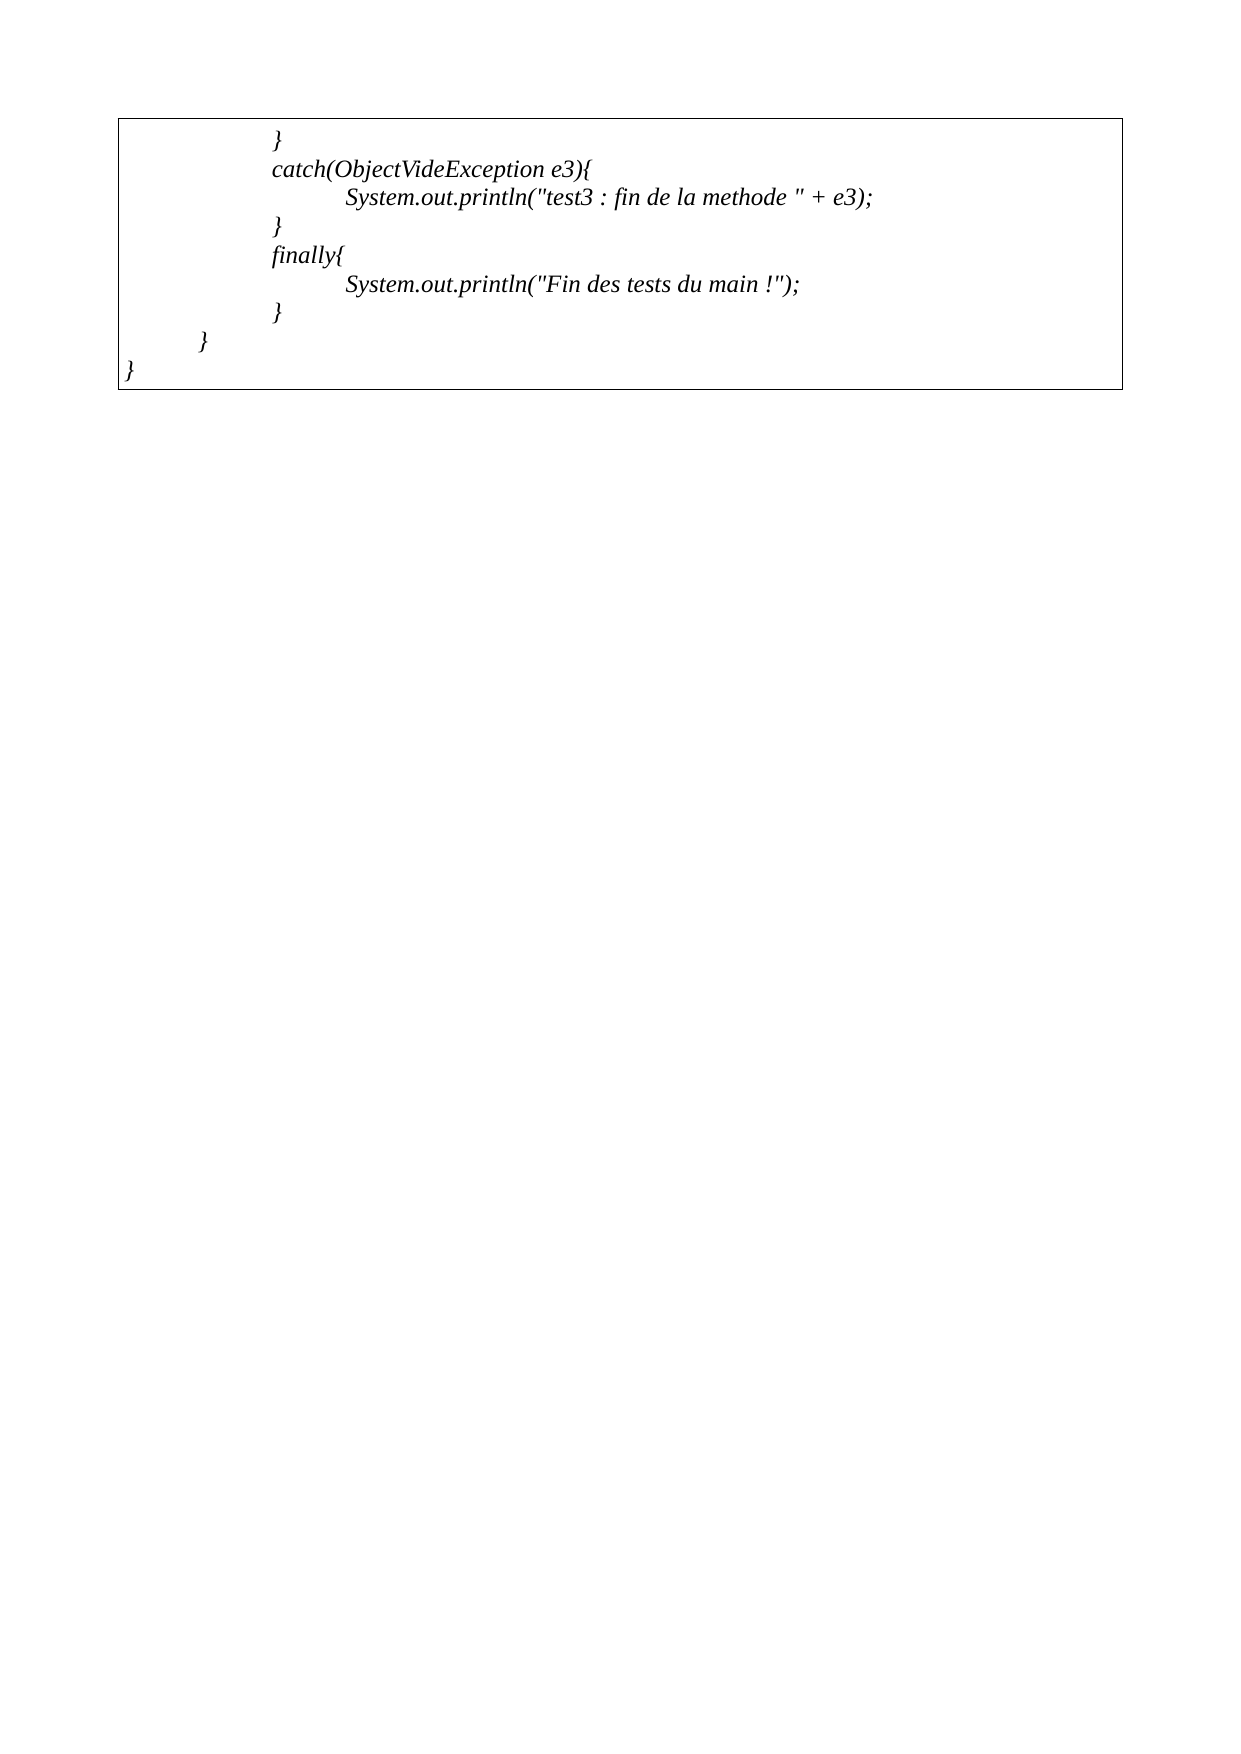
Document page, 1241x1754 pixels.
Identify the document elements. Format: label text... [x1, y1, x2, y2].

table_header } catch(ObjectVideException e3){ System.out.println("test3 : fin de la methode " + e3); } finally{ System.out.println("Fin des tests du main !"); } } } [119, 119, 1122, 389]
